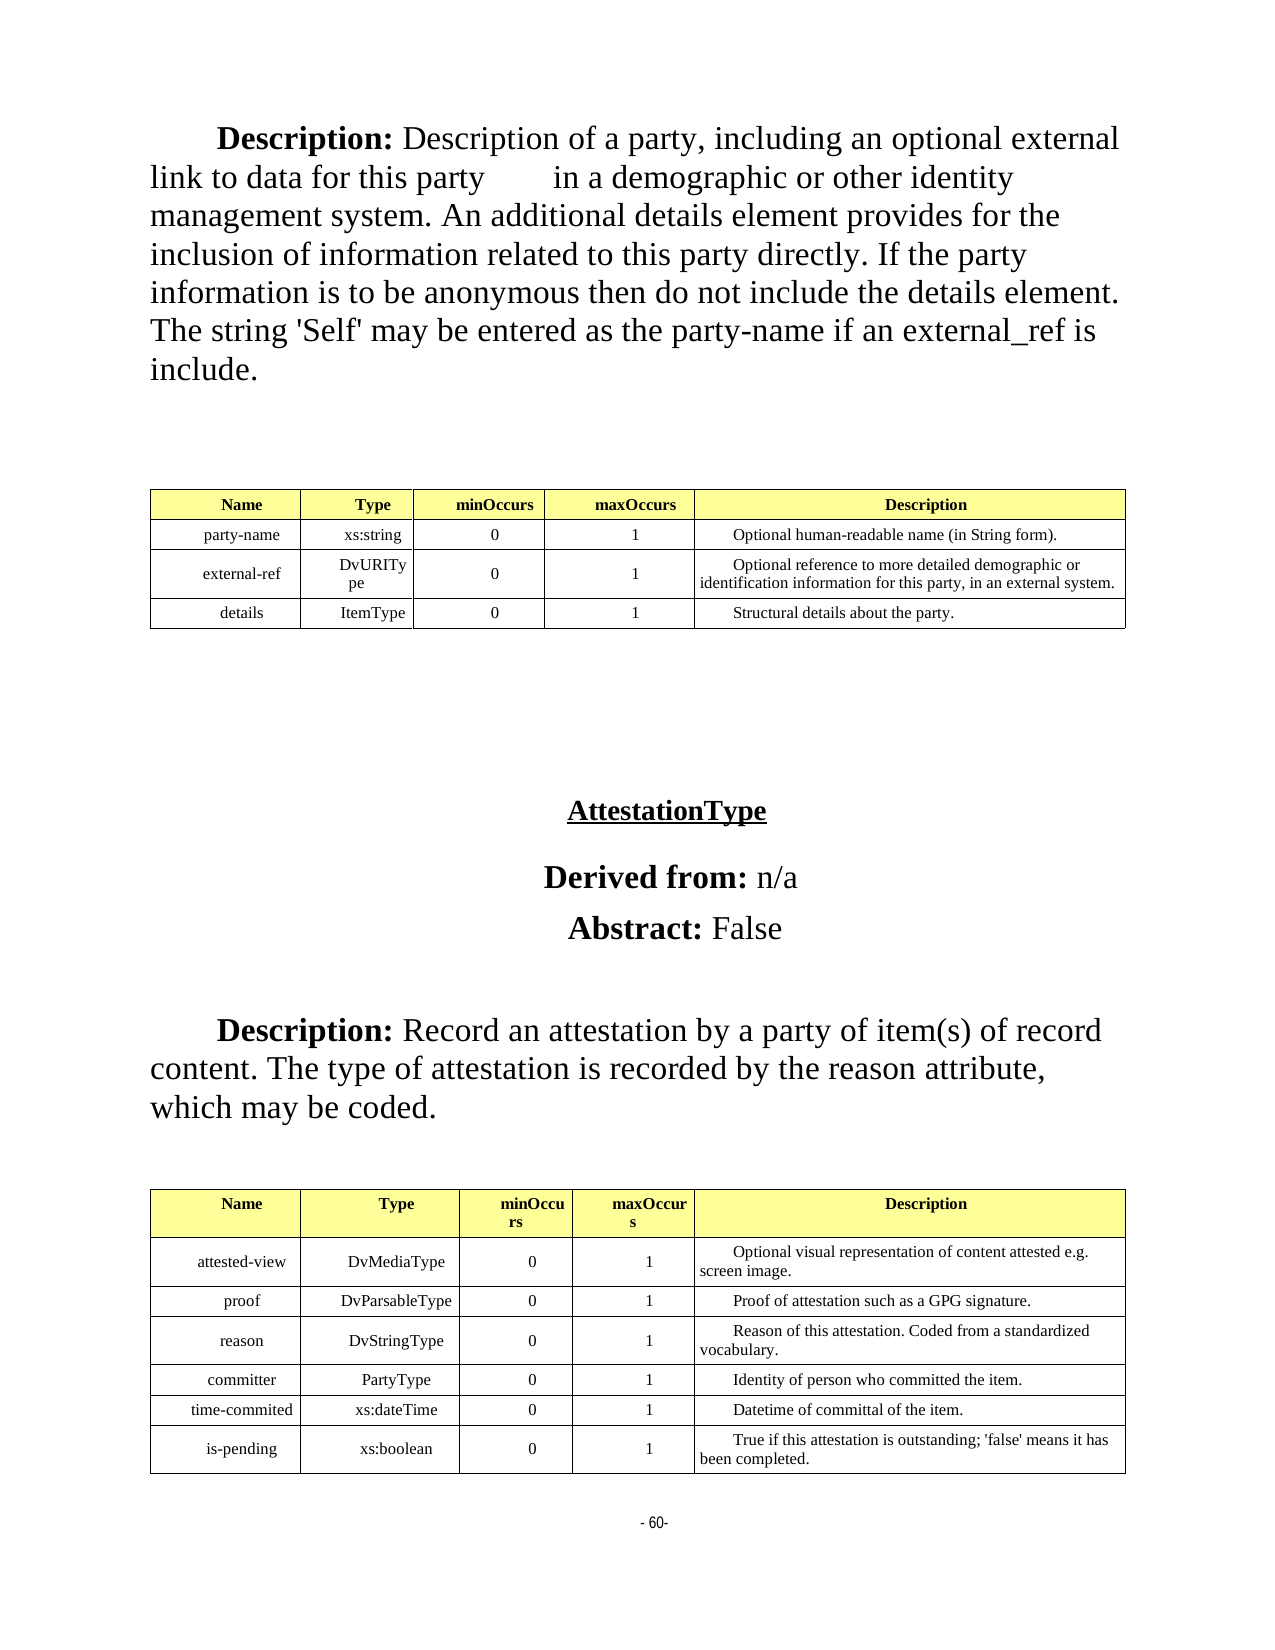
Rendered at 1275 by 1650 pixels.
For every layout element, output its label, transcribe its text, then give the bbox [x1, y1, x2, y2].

table_cell 0 [460, 1317, 572, 1364]
table_header Description [695, 1190, 1125, 1237]
table_cell reason [151, 1317, 300, 1364]
table_cell 0 [414, 550, 544, 598]
table_cell Datetime of committal of the item. [695, 1396, 1125, 1425]
table_header Description [695, 490, 1125, 519]
table_cell 0 [460, 1238, 572, 1286]
table_cell 1 [573, 1317, 694, 1364]
table_cell True if this attestation is outstanding; 'false' means it has been completed. [695, 1426, 1125, 1473]
table_cell DvMediaType [301, 1238, 459, 1286]
table_header Type [301, 1190, 459, 1237]
text Description: Record an attestation by a party of item(s) of record content. The type of attestation is recorded by the reason attribute, which may be coded. [150, 1010, 1125, 1125]
table_cell 1 [545, 550, 694, 598]
table_cell Reason of this attestation. Coded from a standardized vocabulary. [695, 1317, 1125, 1364]
table_cell 1 [545, 520, 694, 549]
table_cell 0 [460, 1365, 572, 1395]
text AttestationType [150, 793, 1125, 827]
table_cell ItemType [301, 599, 412, 628]
text Derived from: n/a [150, 857, 1125, 895]
table_header maxOccurs [573, 1190, 694, 1237]
table_header maxOccurs [545, 490, 694, 519]
table_cell attested-view [151, 1238, 300, 1286]
text Description: Description of a party, including an optional external link to data for this party in a demographic or other identity management system. An additional details element provides for the inclusion of information related to this party directly. If the party information is to be anonymous then do not include the details element. The string 'Self' may be entered as the party-name if an external_ref is include. [150, 118, 1125, 426]
table_cell Optional human-readable name (in String form). [695, 520, 1125, 549]
table_header Name [151, 490, 300, 519]
table_cell DvParsableType [301, 1287, 459, 1316]
table_cell xs:string [301, 520, 412, 549]
table_cell xs:boolean [301, 1426, 459, 1473]
table_cell 0 [414, 599, 544, 628]
table_cell external-ref [151, 550, 300, 598]
table_cell 1 [545, 599, 694, 628]
table_cell Structural details about the party. [695, 599, 1125, 628]
table_cell xs:dateTime [301, 1396, 459, 1425]
table_cell 1 [573, 1365, 694, 1395]
table_cell 0 [460, 1426, 572, 1473]
table_cell 0 [460, 1287, 572, 1316]
table_cell is-pending [151, 1426, 300, 1473]
text Abstract: False [150, 908, 1125, 946]
table_header minOccurs [414, 490, 544, 519]
table_cell 1 [573, 1238, 694, 1286]
table_cell Identity of person who committed the item. [695, 1365, 1125, 1395]
table_cell 1 [573, 1287, 694, 1316]
table_header Name [151, 1190, 300, 1237]
table_cell committer [151, 1365, 300, 1395]
table_cell DvStringType [301, 1317, 459, 1364]
table_cell Optional visual representation of content attested e.g. screen image. [695, 1238, 1125, 1286]
table_cell Proof of attestation such as a GPG signature. [695, 1287, 1125, 1316]
table_cell PartyType [301, 1365, 459, 1395]
table_cell 1 [573, 1426, 694, 1473]
table_cell 1 [573, 1396, 694, 1425]
table_cell 0 [460, 1396, 572, 1425]
table_header Type [301, 490, 412, 519]
table_cell DvURIType [301, 550, 412, 598]
table_cell time-commited [151, 1396, 300, 1425]
table_cell party-name [151, 520, 300, 549]
table_cell proof [151, 1287, 300, 1316]
table_cell 0 [414, 520, 544, 549]
table_header minOccurs [460, 1190, 572, 1237]
table_cell Optional reference to more detailed demographic or identification information for this party, in an external system. [695, 550, 1125, 598]
table_cell details [151, 599, 300, 628]
